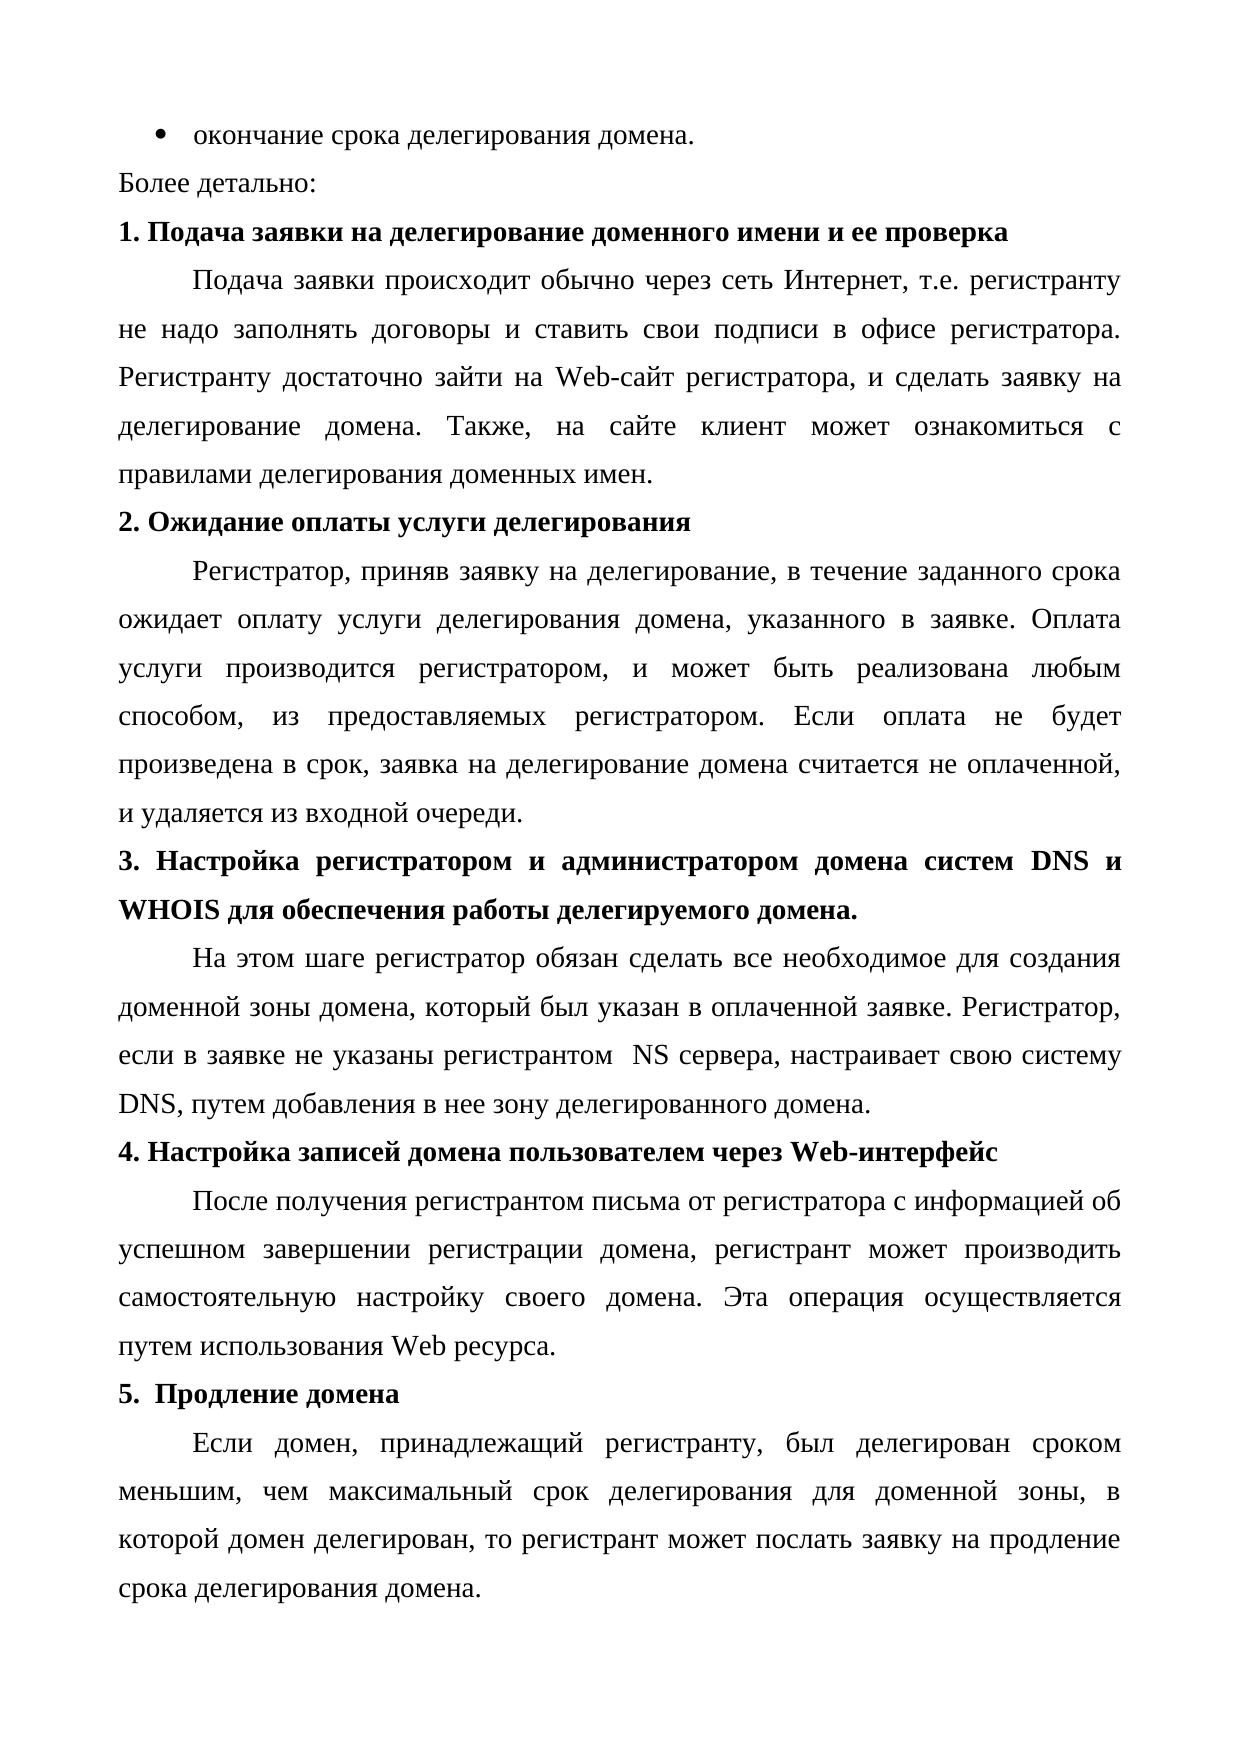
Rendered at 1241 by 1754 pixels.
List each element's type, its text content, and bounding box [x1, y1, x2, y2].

text После получения регистрантом письма от регистратора с информацией об успешном завершении регистрации домена, регистрант может производить самостоятельную настройку своего домена. Эта операция осуществляется путем использования Web ресурса. [118, 1184, 1122, 1361]
text Если домен, принадлежащий регистранту, был делегирован сроком меньшим, чем максимальный срок делегирования для доменной зоны, в которой домен делегирован, то регистрант может послать заявку на продление срока делегирования домена. [118, 1426, 1122, 1604]
text На этом шаге регистратор обязан сделать все необходимое для создания доменной зоны домена, который был указан в оплаченной заявке. Регистратор, если в заявке не указаны регистрантом NS сервера, настраивает свою систему DNS, путем добавления в нее зону делегированного домена. [118, 942, 1122, 1119]
list окончание срока делегирования домена. [156, 118, 1122, 151]
text Подача заявки происходит обычно через сеть Интернет, т.е. регистранту не надо заполнять договоры и ставить свои подписи в офисе регистратора. Регистранту достаточно зайти на Web-сайт регистратора, и сделать заявку на делегирование домена. Также, на сайте клиент может ознакомиться с правилами делегирования доменных имен. [118, 263, 1122, 489]
text 1. Подача заявки на делегирование доменного имени и ее проверка [118, 215, 1122, 247]
text Более детально: [118, 167, 1122, 199]
text 4. Настройка записей домена пользователем через Web-интерфейс [118, 1135, 1122, 1168]
text 2. Ожидание оплаты услуги делегирования [118, 506, 1122, 538]
text 3. Настройка регистратором и администратором домена систем DNS и WHOIS для обеспечения работы делегируемого домена. [118, 845, 1122, 926]
text 5. Продление домена [118, 1378, 1122, 1410]
text Регистратор, приняв заявку на делегирование, в течение заданного срока ожидает оплату услуги делегирования домена, указанного в заявке. Оплата услуги производится регистратором, и может быть реализована любым способом, из предоставляемых регистратором. Если оплата не будет произведена в срок, заявка на делегирование домена считается не оплаченной, и удаляется из входной очереди. [118, 554, 1122, 829]
